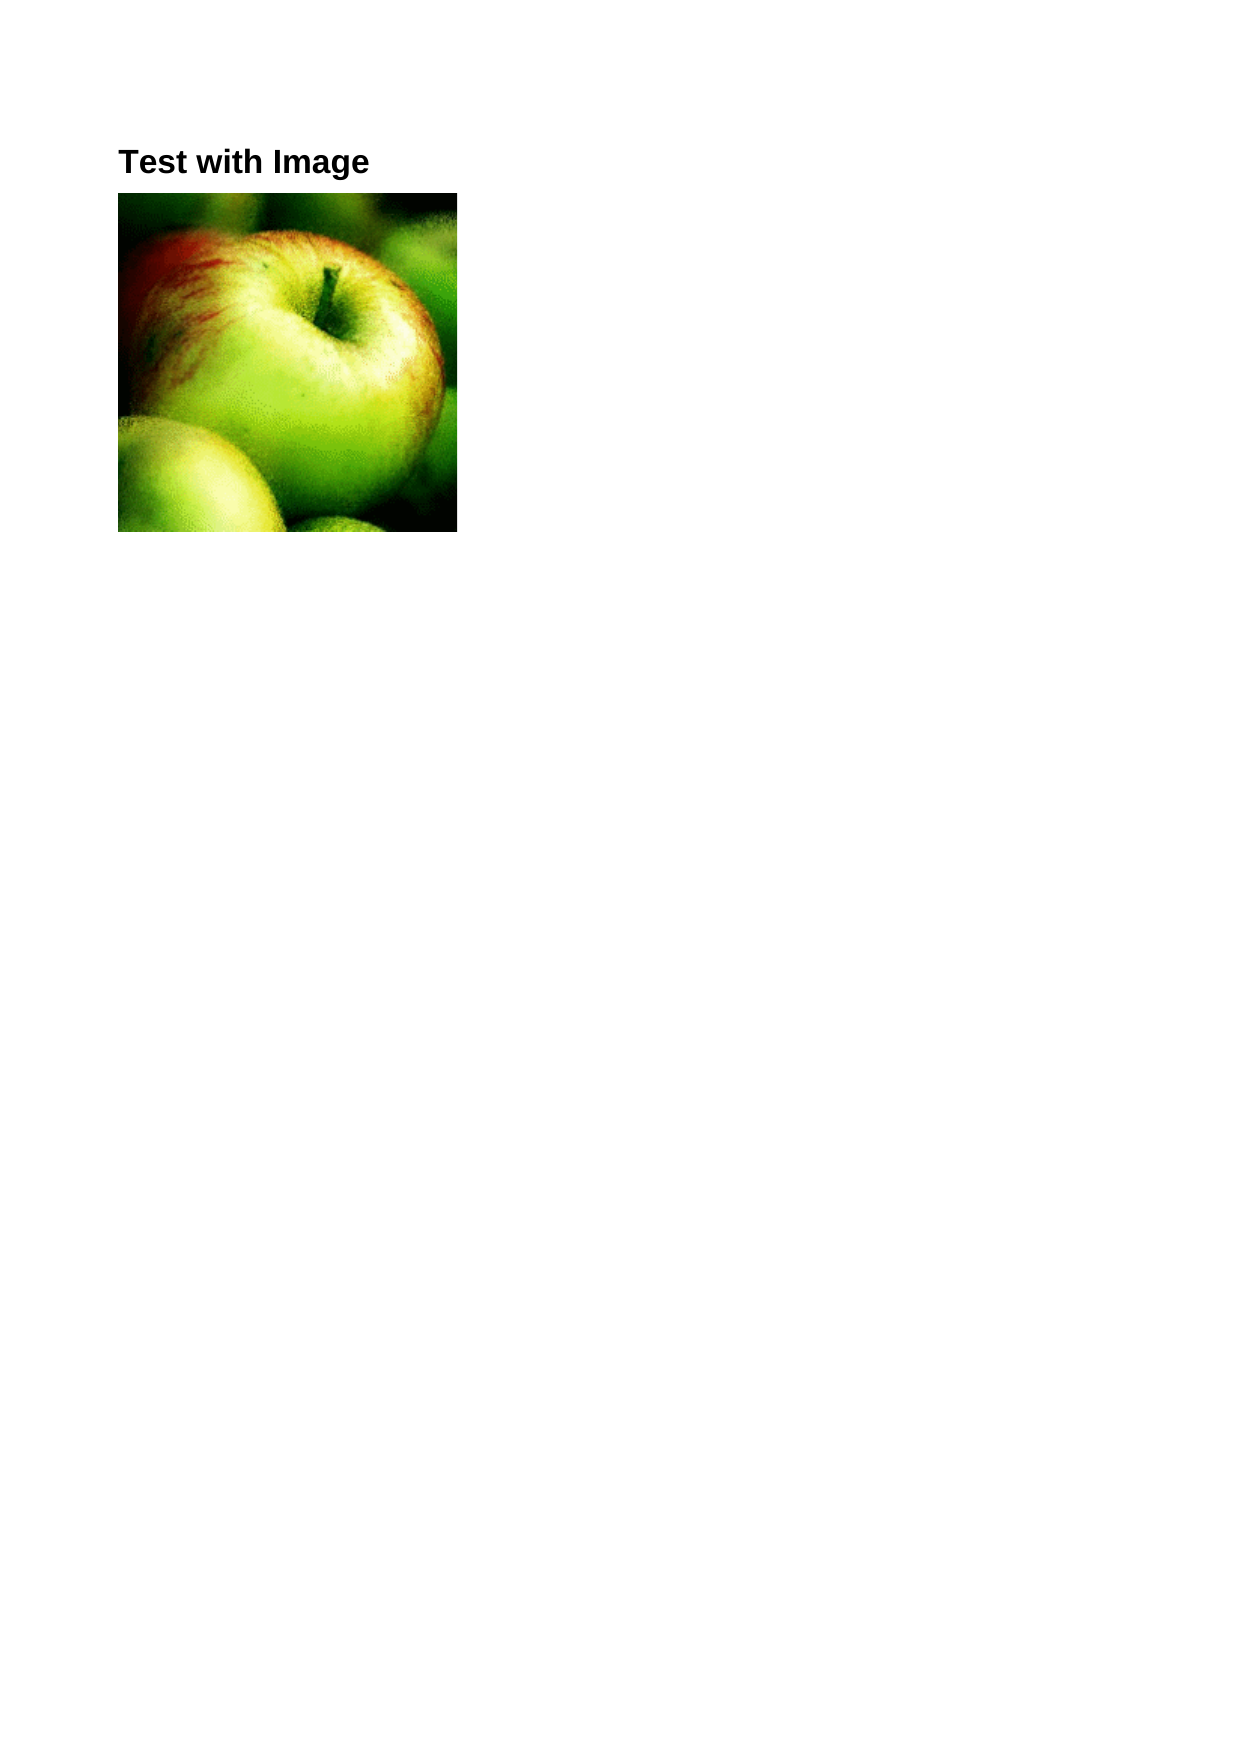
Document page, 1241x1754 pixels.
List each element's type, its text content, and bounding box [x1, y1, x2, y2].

subtitle Test with Image [118, 143, 1122, 181]
picture [118, 193, 458, 532]
